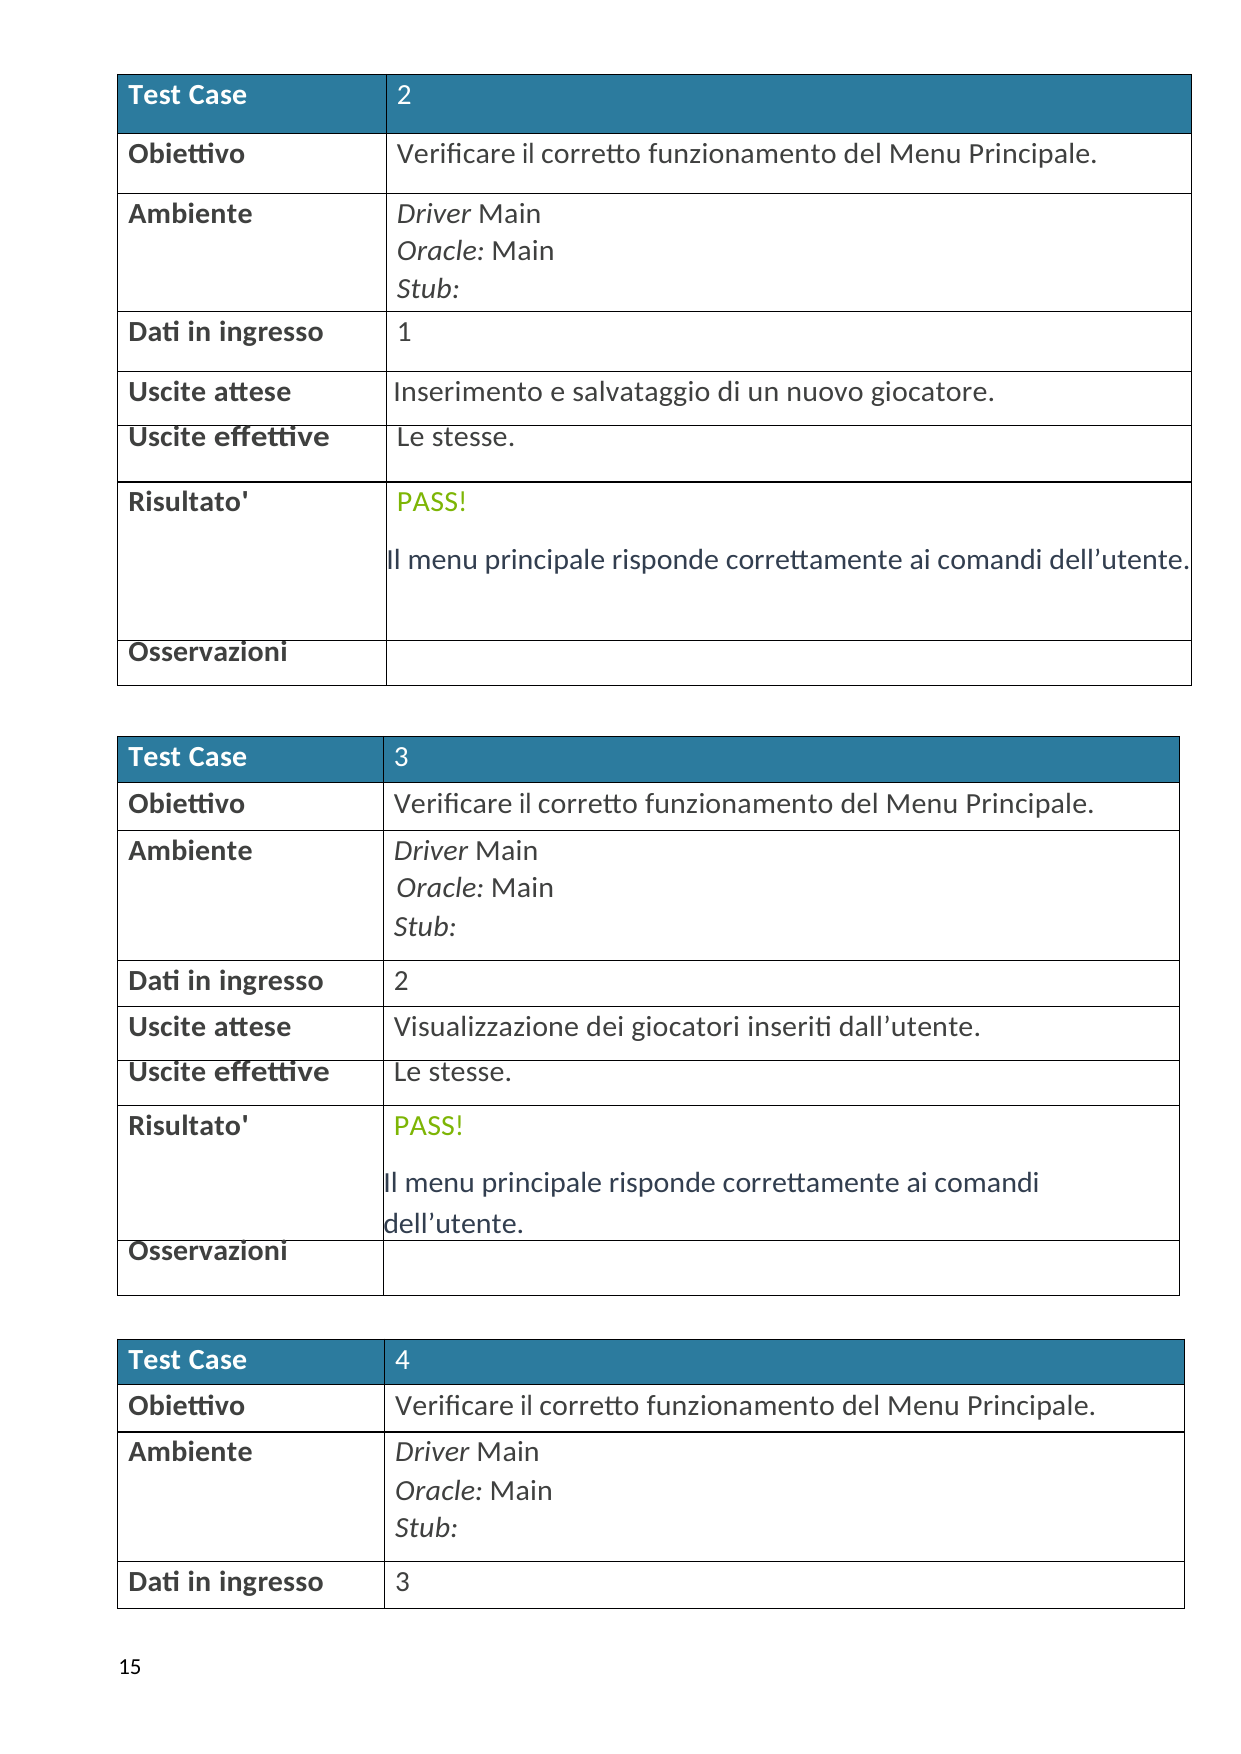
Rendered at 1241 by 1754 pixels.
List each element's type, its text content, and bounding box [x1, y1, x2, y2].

table_cell Uscite attese [118, 372, 386, 425]
table_cell 2 [384, 961, 1179, 1006]
table_cell Uscite effettive [118, 426, 386, 481]
table_cell Driver Main Oracle: Main Stub: [387, 194, 1191, 311]
table_cell Driver Main Oracle: Main Stub: [385, 1433, 1184, 1561]
table_cell Ambiente [118, 1433, 384, 1561]
table_cell [387, 641, 1191, 685]
table_cell Obiettivo [118, 1385, 384, 1431]
table_header Test Case [118, 75, 386, 133]
table_cell Osservazioni [118, 1241, 383, 1295]
table_cell Visualizzazione dei giocatori inseriti dall’utente. [384, 1007, 1179, 1060]
table_cell Le stesse. [384, 1061, 1179, 1104]
table_cell Ambiente [118, 194, 386, 311]
table_header 2 [387, 75, 1191, 133]
table_cell Risultato' [118, 483, 386, 640]
table_cell Obiettivo [118, 783, 383, 829]
table_cell Osservazioni [118, 641, 386, 685]
table_cell Dati in ingresso [118, 961, 383, 1006]
table_cell Verificare il corretto funzionamento del Menu Principale. [384, 783, 1179, 829]
table_cell PASS! Il menu principale risponde correttamente ai comandi dell’utente. [384, 1106, 1179, 1240]
table_cell PASS! Il menu principale risponde correttamente ai comandi dell’utente. [387, 483, 1191, 640]
table_cell Verificare il corretto funzionamento del Menu Principale. [387, 134, 1191, 193]
table_cell Le stesse. [387, 426, 1191, 481]
table_cell Obiettivo [118, 134, 386, 193]
table_header Test Case [118, 1340, 384, 1384]
table_header 3 [384, 737, 1179, 782]
table_cell Uscite effettive [118, 1061, 383, 1104]
table_cell 3 [385, 1562, 1184, 1607]
table_cell Inserimento e salvataggio di un nuovo giocatore. [387, 372, 1191, 425]
table_cell [384, 1241, 1179, 1295]
table_cell Dati in ingresso [118, 312, 386, 371]
table_cell Risultato' [118, 1106, 383, 1240]
table_cell 1 [387, 312, 1191, 371]
table_header Test Case [118, 737, 383, 782]
table_cell Dati in ingresso [118, 1562, 384, 1607]
table_header 4 [385, 1340, 1184, 1384]
table_cell Uscite attese [118, 1007, 383, 1060]
table_cell Driver Main Oracle: Main Stub: [384, 831, 1179, 959]
table_cell Verificare il corretto funzionamento del Menu Principale. [385, 1385, 1184, 1431]
table_cell Ambiente [118, 831, 383, 959]
